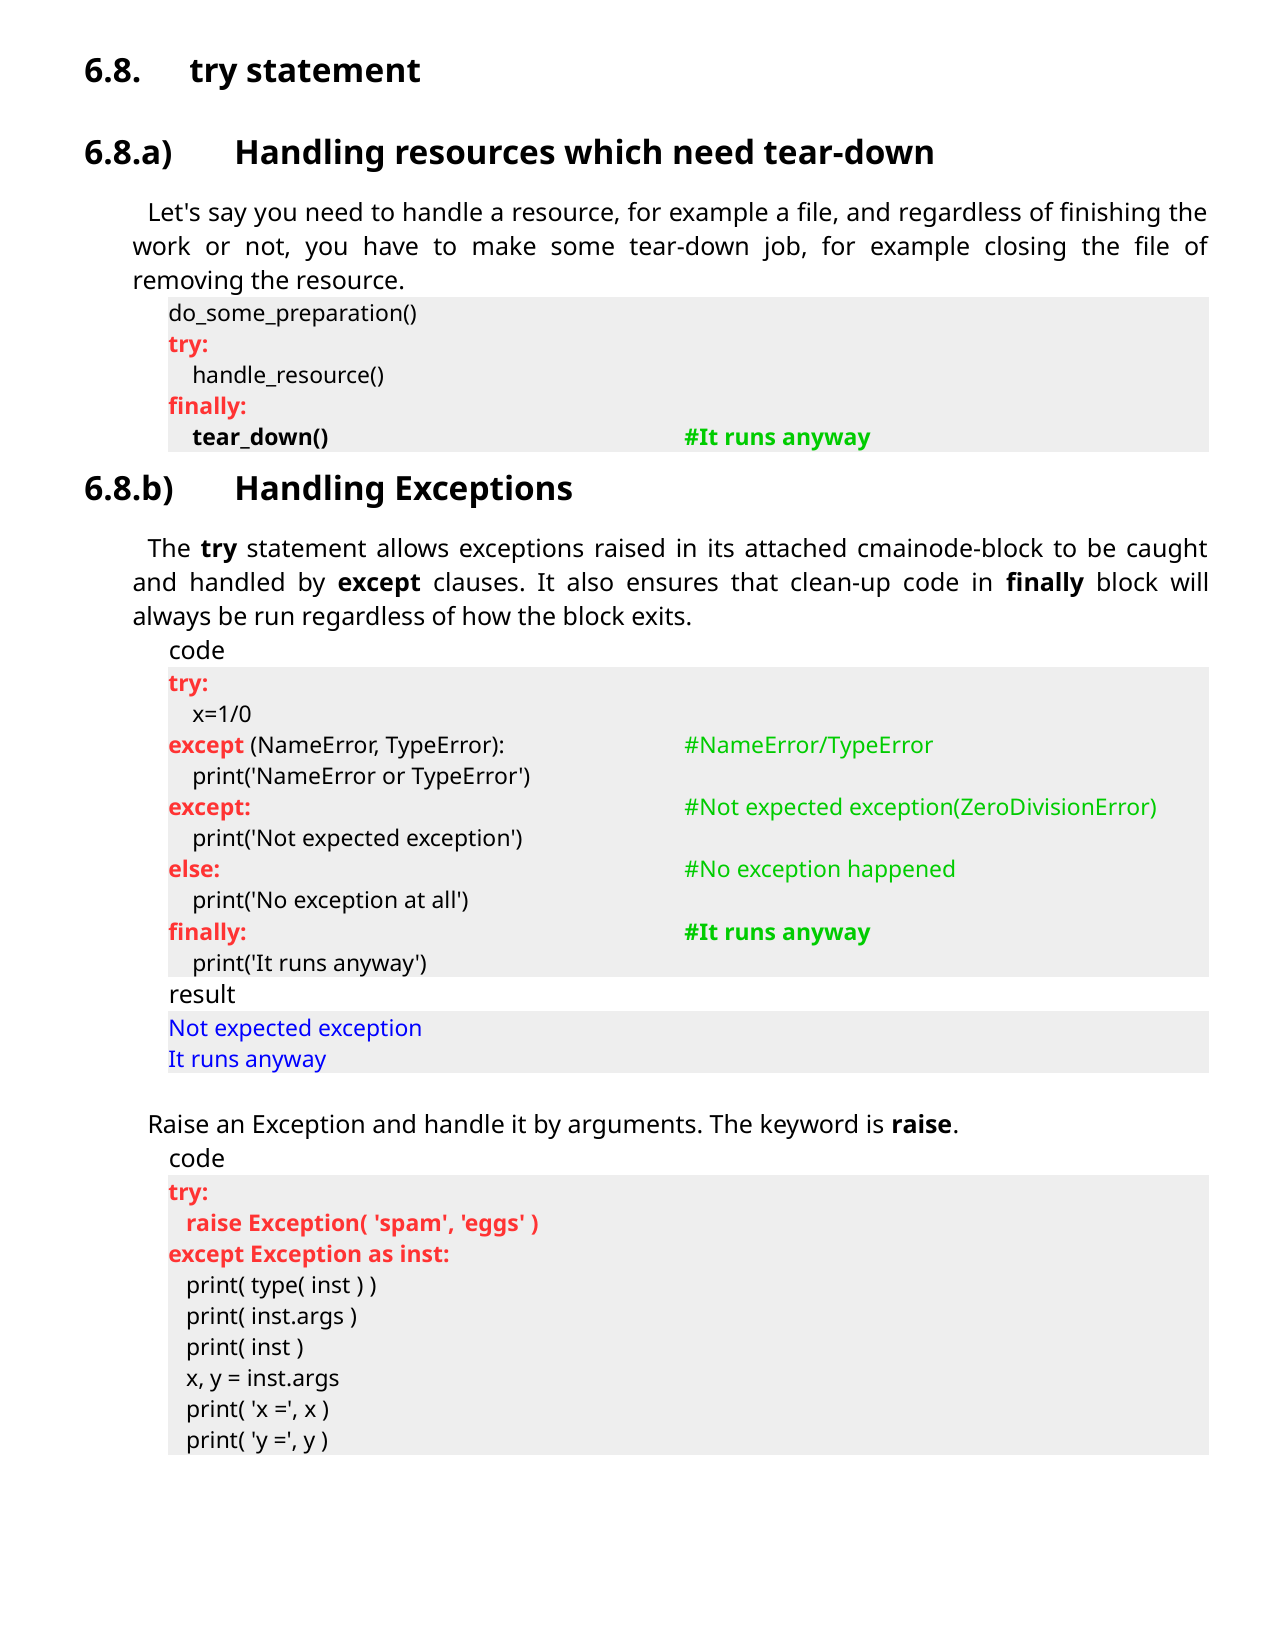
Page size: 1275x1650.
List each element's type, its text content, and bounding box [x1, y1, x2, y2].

text finally: #It runs anyway [168, 915, 1209, 946]
text Raise an Exception and handle it by arguments. The keyword is raise. [132, 1107, 1209, 1141]
text print('No exception at all') [168, 884, 1209, 915]
text finally: [168, 390, 1209, 421]
text x=1/0 [168, 698, 1209, 729]
text tear_down() #It runs anyway [168, 421, 1209, 452]
subtitle try statement [84, 46, 1209, 92]
text do_some_preparation() [168, 297, 1209, 328]
text print('NameError or TypeError') [168, 760, 1209, 791]
text except: #Not expected exception(ZeroDivisionError) [168, 791, 1209, 822]
text except (NameError, TypeError): #NameError/TypeError [168, 729, 1209, 760]
text code [168, 633, 1209, 667]
text else: #No exception happened [168, 853, 1209, 884]
text Not expected exception It runs anyway [168, 1011, 1209, 1073]
text print('It runs anyway') [168, 946, 1209, 977]
text Let's say you need to handle a resource, for example a file, and regardless of finishing the work or not, you have to make some tear-down job, for example closing the file of removing the resource. [132, 195, 1209, 297]
subtitle Handling resources which need tear-down [84, 128, 1209, 174]
text The try statement allows exceptions raised in its attached cmainode-block to be caught and handled by except clauses. It also ensures that clean-up code in finally block will always be run regardless of how the block exits. [132, 531, 1209, 633]
text try: [168, 328, 1209, 359]
text code [168, 1141, 1209, 1175]
subtitle Handling Exceptions [84, 464, 1209, 510]
text try: raise Exception( 'spam', 'eggs' ) except Exception as inst: print( type( inst ) ) print( inst.args ) print( inst ) x, y = inst.args print( 'x =', x ) print( 'y =', y ) [168, 1175, 1209, 1455]
text result [168, 977, 1209, 1011]
text try: [168, 667, 1209, 698]
text print('Not expected exception') [168, 822, 1209, 853]
text handle_resource() [168, 359, 1209, 390]
